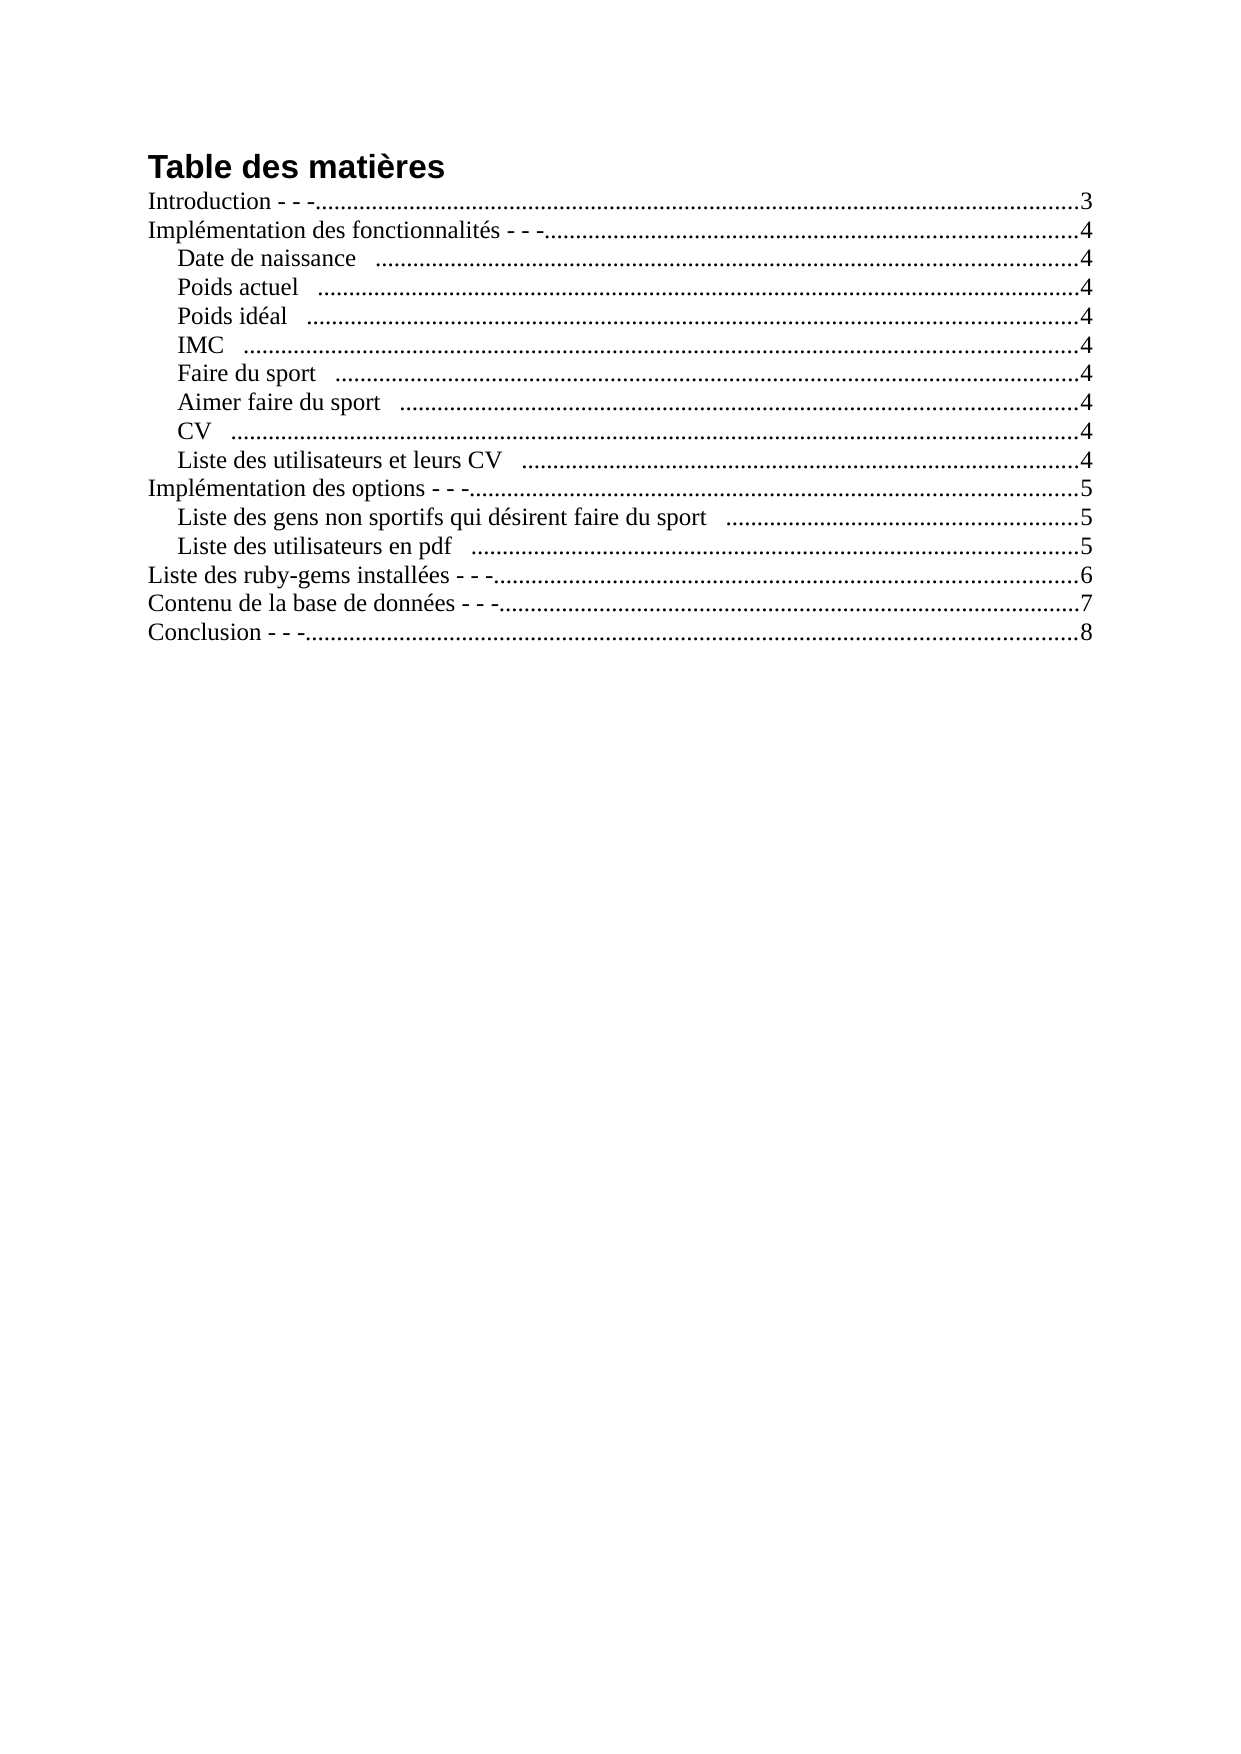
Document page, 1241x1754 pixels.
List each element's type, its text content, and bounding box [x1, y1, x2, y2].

text Poids idéal 4 [177, 301, 1093, 330]
text Liste des utilisateurs et leurs CV 4 [177, 445, 1093, 473]
text Liste des utilisateurs en pdf 5 [177, 531, 1093, 560]
text CV 4 [177, 416, 1093, 445]
text Introduction - - - 3 [148, 186, 1093, 215]
text Faire du sport 4 [177, 358, 1093, 387]
text Implémentation des fonctionnalités - - - 4 [148, 215, 1093, 243]
text Poids actuel 4 [177, 272, 1093, 301]
text Contenu de la base de données - - - 7 [148, 588, 1093, 617]
text Conclusion - - - 8 [148, 617, 1093, 646]
text Liste des gens non sportifs qui désirent faire du sport 5 [177, 502, 1093, 531]
text Aimer faire du sport 4 [177, 387, 1093, 416]
text Date de naissance 4 [177, 243, 1093, 272]
text Liste des ruby-gems installées - - - 6 [148, 560, 1093, 588]
subtitle Table des matières [148, 148, 1093, 186]
text Implémentation des options - - - 5 [148, 473, 1093, 502]
text IMC 4 [177, 330, 1093, 358]
